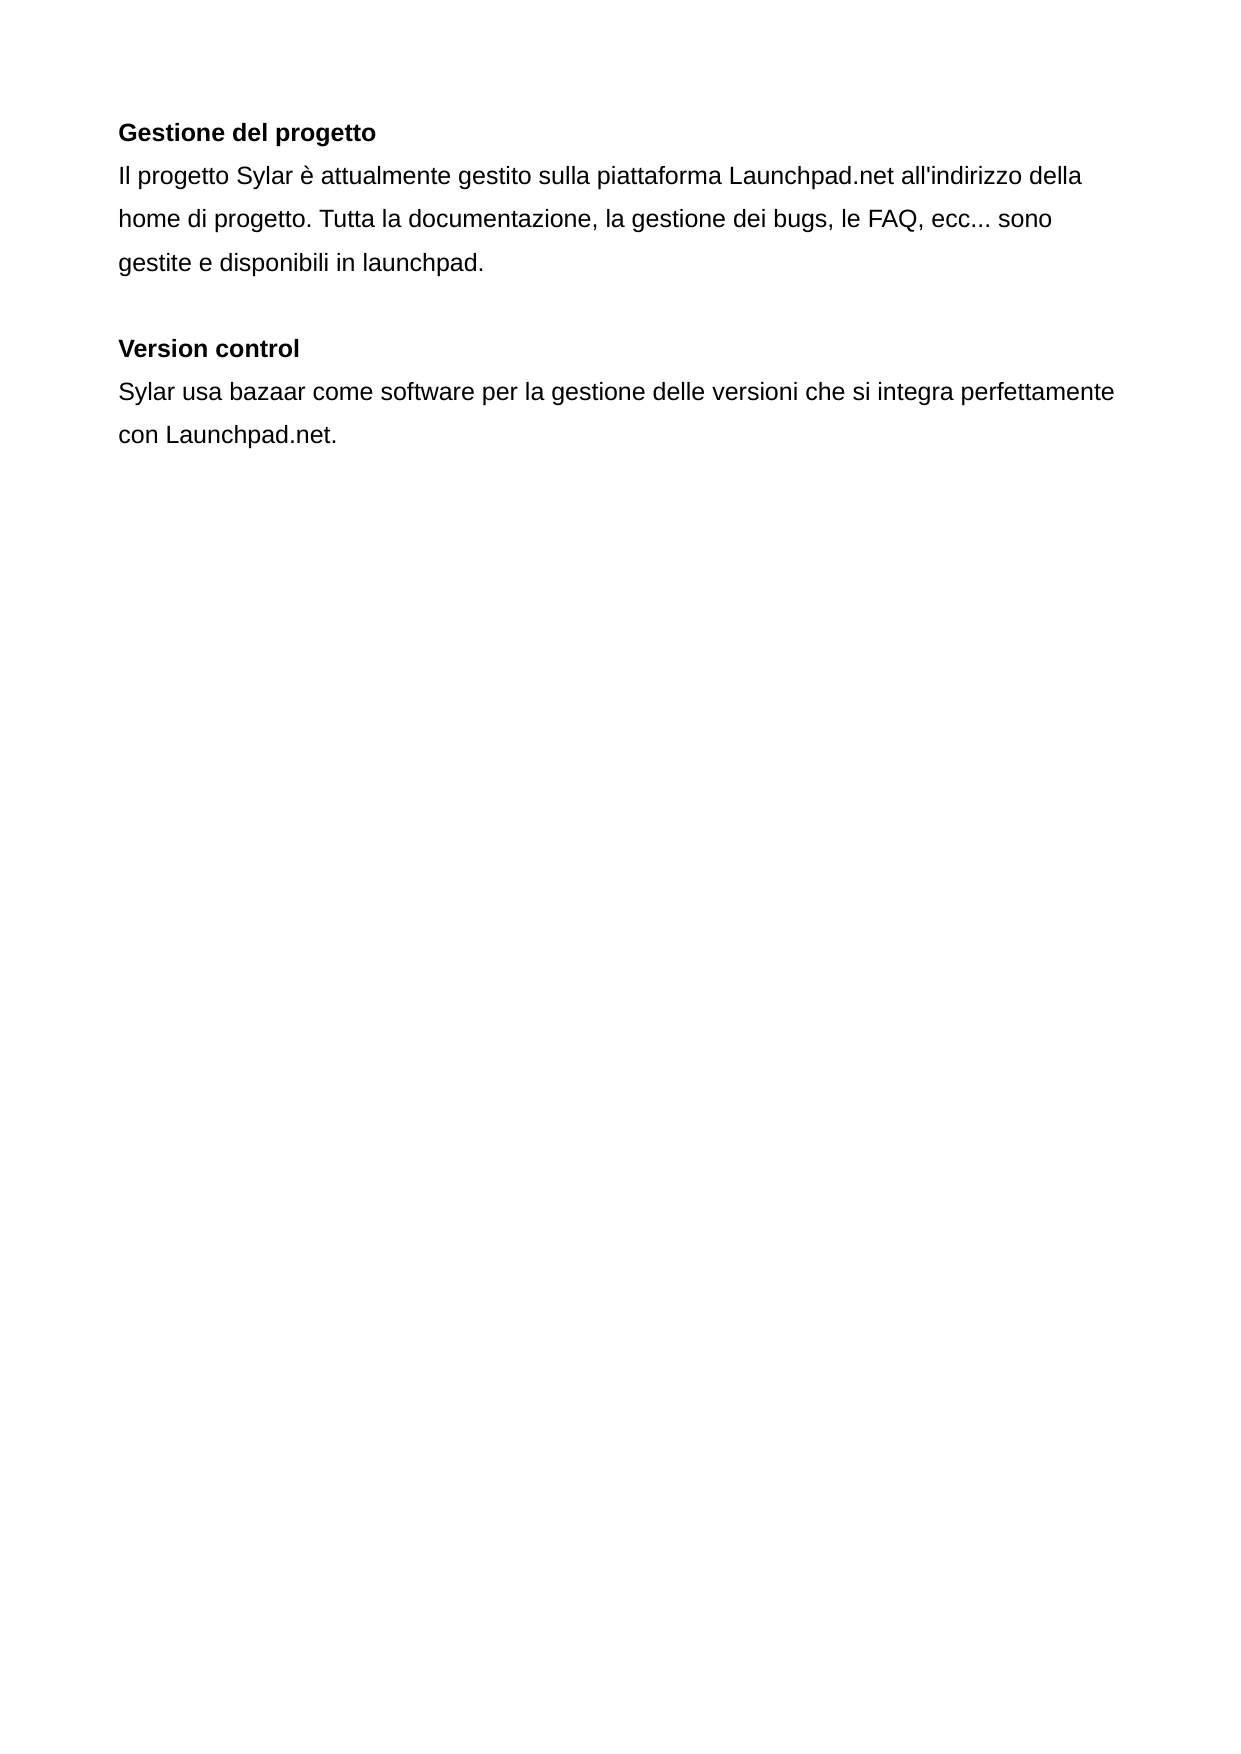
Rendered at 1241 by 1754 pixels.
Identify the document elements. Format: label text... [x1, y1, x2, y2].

text Sylar usa bazaar come software per la gestione delle versioni che si integra perfettamente con Launchpad.net. [118, 377, 1122, 449]
text Version control [118, 334, 1122, 362]
text Il progetto Sylar è attualmente gestito sulla piattaforma Launchpad.net all'indirizzo della home di progetto. Tutta la documentazione, la gestione dei bugs, le FAQ, ecc... sono gestite e disponibili in launchpad. [118, 161, 1122, 276]
text Gestione del progetto [118, 118, 1122, 147]
